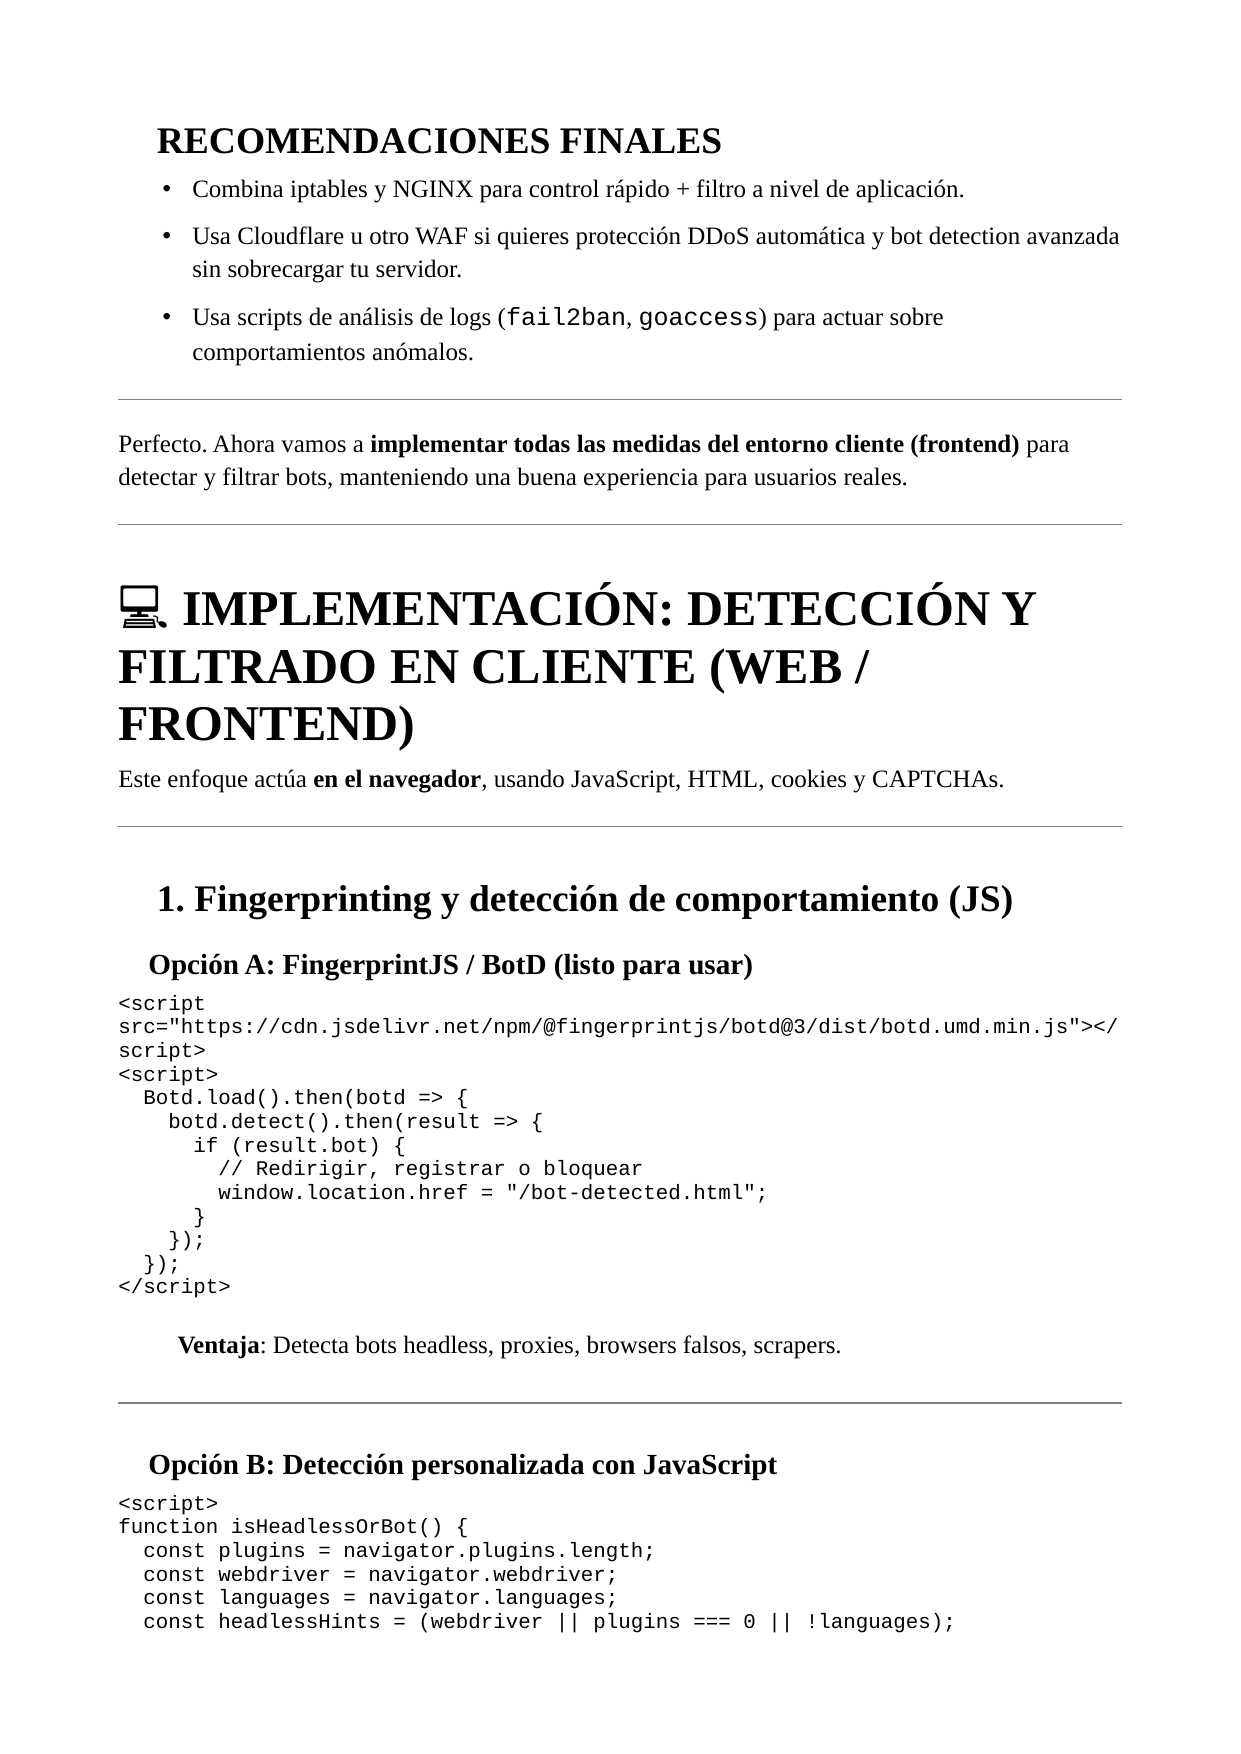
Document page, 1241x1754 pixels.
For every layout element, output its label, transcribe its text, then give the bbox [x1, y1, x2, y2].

list Usa Cloudflare u otro WAF si quieres protección DDoS automática y bot detection avanzada sin sobrecargar tu servidor. [162, 221, 1122, 283]
text const plugins = navigator.plugins.length; [118, 1540, 1122, 1564]
text Botd.load().then(botd => { [118, 1087, 1122, 1111]
text const webdriver = navigator.webdriver; [118, 1564, 1122, 1587]
subtitle 🔹 Opción B: Detección personalizada con JavaScript [118, 1447, 1122, 1480]
text } [118, 1206, 1122, 1229]
text // Redirigir, registrar o bloquear [118, 1158, 1122, 1182]
text }); [118, 1229, 1122, 1253]
text Ventaja: Detecta bots headless, proxies, browsers falsos, scrapers. [177, 1330, 1063, 1358]
text function isHeadlessOrBot() { [118, 1516, 1122, 1540]
list Usa scripts de análisis de logs (fail2ban, goaccess) para actuar sobre comportamientos anómalos. [162, 302, 1122, 366]
list Combina iptables y NGINX para control rápido + filtro a nivel de aplicación. [162, 174, 1122, 202]
text Perfecto. Ahora vamos a implementar todas las medidas del entorno cliente (frontend) para detectar y filtrar bots, manteniendo una buena experiencia para usuarios reales. [118, 429, 1122, 491]
text <script src="https://cdn.jsdelivr.net/npm/@fingerprintjs/botd@3/dist/botd.umd.min.js"></script> [118, 993, 1122, 1064]
text if (result.bot) { [118, 1135, 1122, 1158]
subtitle 💻 IMPLEMENTACIÓN: DETECCIÓN Y FILTRADO EN CLIENTE (WEB / FRONTEND) [118, 579, 1122, 751]
text <script> [118, 1064, 1122, 1087]
text <script> [118, 1493, 1122, 1516]
subtitle 🧠 1. Fingerprinting y detección de comportamiento (JS) [118, 877, 1122, 920]
text botd.detect().then(result => { [118, 1111, 1122, 1135]
text const headlessHints = (webdriver || plugins === 0 || !languages); [118, 1611, 1122, 1635]
text const languages = navigator.languages; [118, 1587, 1122, 1611]
subtitle 🔹 Opción A: FingerprintJS / BotD (listo para usar) [118, 947, 1122, 980]
text }); [118, 1253, 1122, 1277]
text Este enfoque actúa en el navegador, usando JavaScript, HTML, cookies y CAPTCHAs. [118, 764, 1122, 793]
subtitle ✅ RECOMENDACIONES FINALES [118, 118, 1122, 161]
text window.location.href = "/bot-detected.html"; [118, 1182, 1122, 1206]
text </script> [118, 1277, 1122, 1300]
